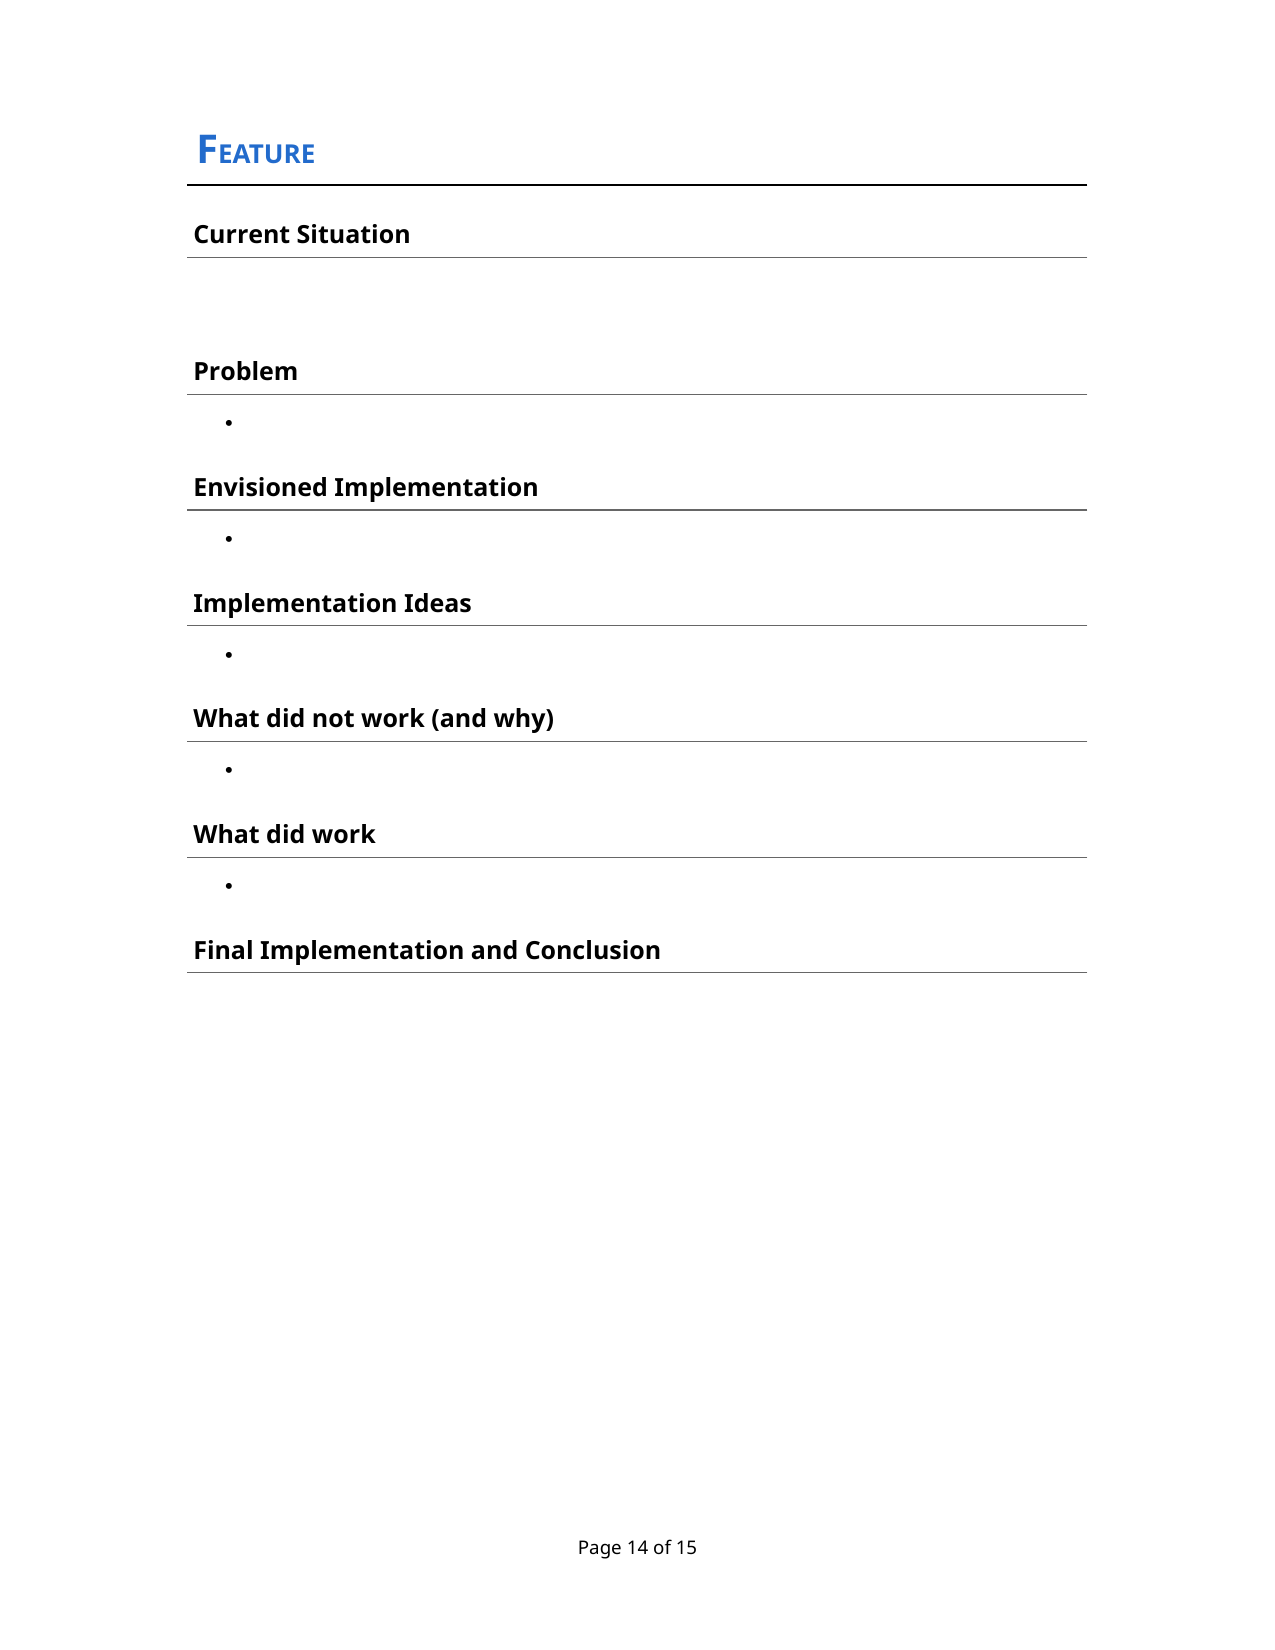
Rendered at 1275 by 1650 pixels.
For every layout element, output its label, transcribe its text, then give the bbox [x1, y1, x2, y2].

subtitle Feature [187, 112, 1087, 184]
subtitle What did not work (and why) [187, 695, 1087, 741]
subtitle Current Situation [187, 211, 1087, 257]
subtitle What did work [187, 811, 1087, 857]
subtitle Final Implementation and Conclusion [187, 926, 1087, 972]
subtitle Envisioned Implementation [187, 463, 1087, 509]
subtitle Problem [187, 348, 1087, 394]
subtitle Implementation Ideas [187, 579, 1087, 625]
